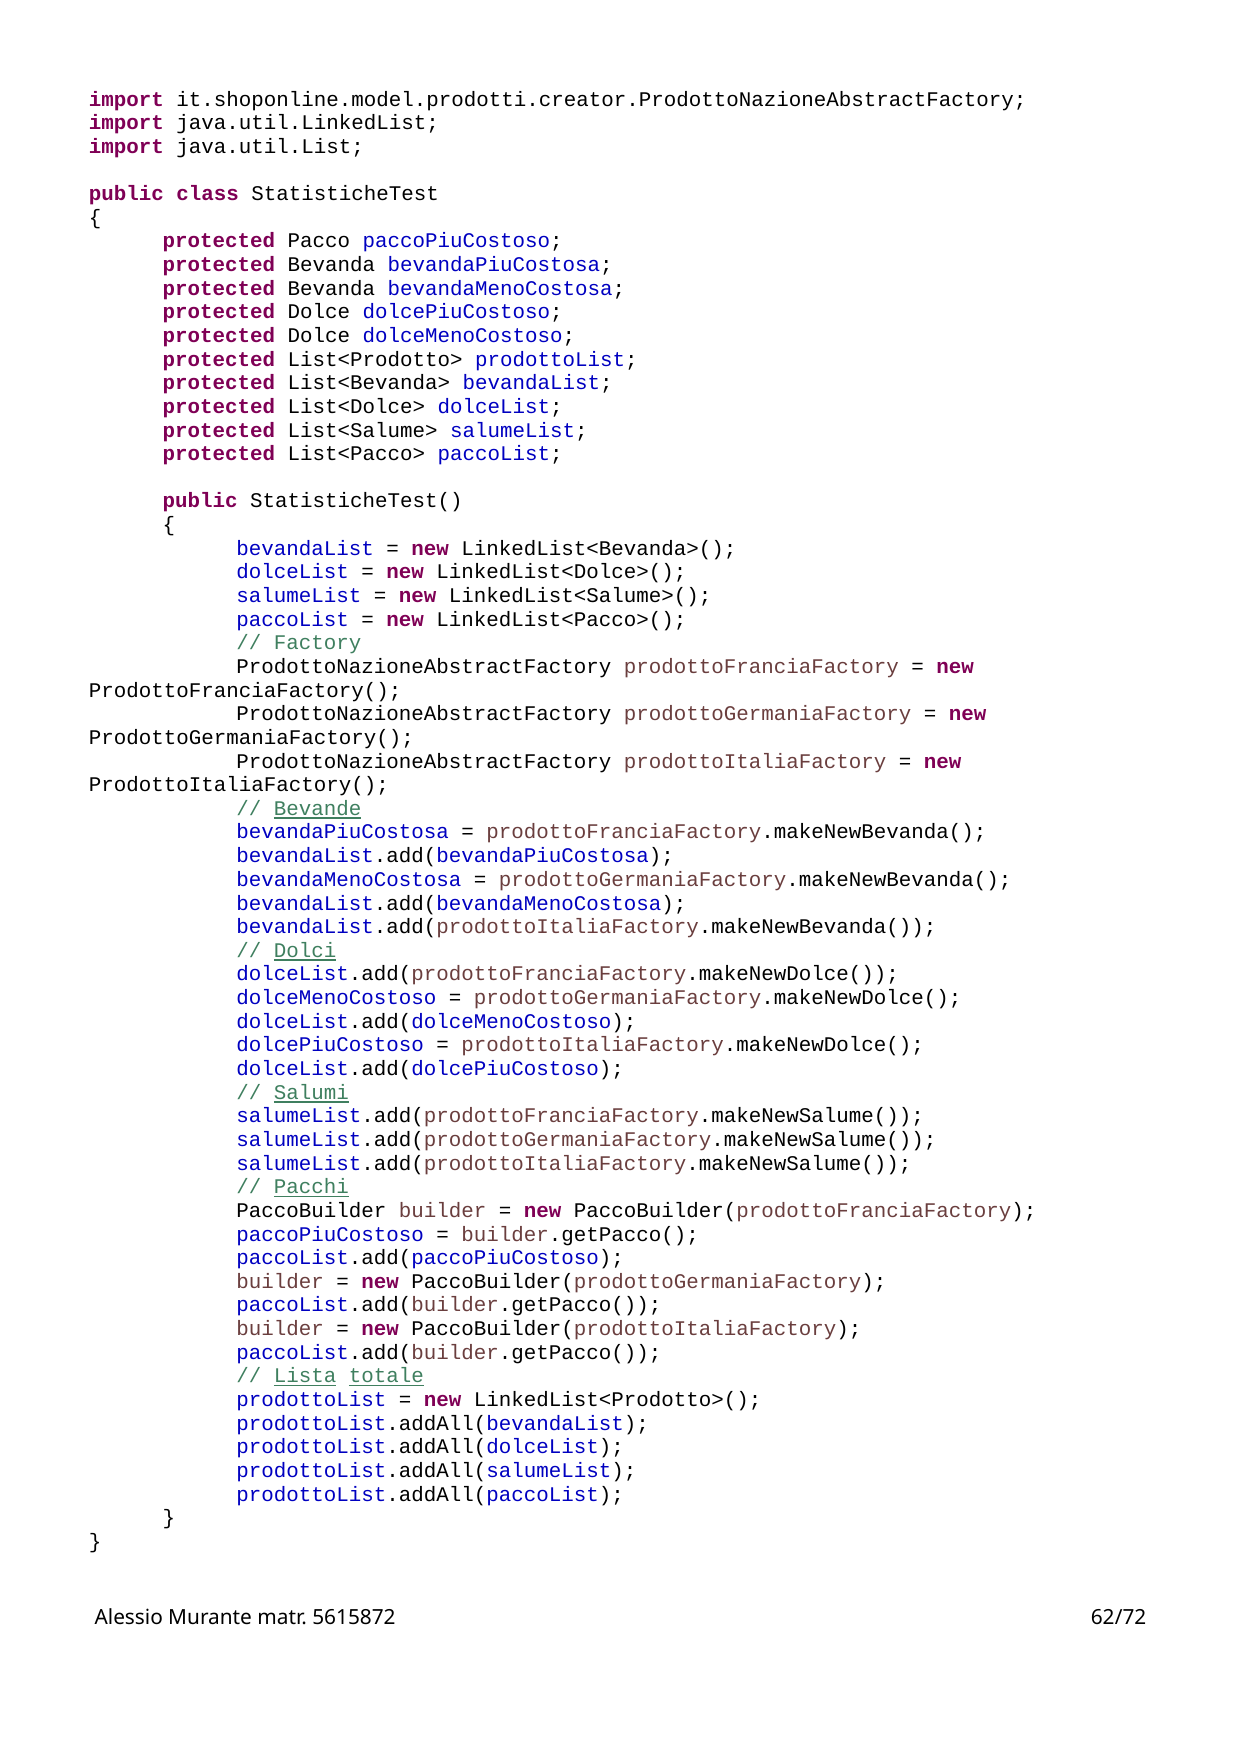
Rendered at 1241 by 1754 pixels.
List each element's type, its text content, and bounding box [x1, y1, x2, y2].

text dolceList.add(dolcePiuCostoso); [88, 1058, 1152, 1082]
text import java.util.List; [88, 136, 1152, 159]
text } [88, 1531, 1152, 1554]
text dolceList.add(dolceMenoCostoso); [88, 1011, 1152, 1034]
text dolcePiuCostoso = prodottoItaliaFactory.makeNewDolce(); [88, 1034, 1152, 1058]
text // Factory [88, 632, 1152, 656]
text protected Dolce dolceMenoCostoso; [88, 325, 1152, 349]
text bevandaMenoCostosa = prodottoGermaniaFactory.makeNewBevanda(); [88, 869, 1152, 892]
text { [88, 514, 1152, 538]
text ProdottoNazioneAbstractFactory prodottoFranciaFactory = new ProdottoFranciaFactory(); [88, 656, 1152, 703]
text import it.shoponline.model.prodotti.creator.ProdottoNazioneAbstractFactory; [88, 88, 1152, 112]
text // Salumi [88, 1082, 1152, 1105]
text builder = new PaccoBuilder(prodottoGermaniaFactory); [88, 1271, 1152, 1294]
text prodottoList.addAll(dolceList); [88, 1436, 1152, 1460]
text { [88, 207, 1152, 230]
text ProdottoNazioneAbstractFactory prodottoItaliaFactory = new ProdottoItaliaFactory(); [88, 751, 1152, 798]
text protected Dolce dolcePiuCostoso; [88, 301, 1152, 325]
text public class StatisticheTest [88, 183, 1152, 207]
text paccoList.add(paccoPiuCostoso); [88, 1247, 1152, 1271]
text protected Bevanda bevandaPiuCostosa; [88, 254, 1152, 278]
text salumeList.add(prodottoFranciaFactory.makeNewSalume()); [88, 1105, 1152, 1129]
text prodottoList.addAll(paccoList); [88, 1484, 1152, 1507]
text PaccoBuilder builder = new PaccoBuilder(prodottoFranciaFactory); [88, 1200, 1152, 1223]
text protected Pacco paccoPiuCostoso; [88, 230, 1152, 254]
text dolceList.add(prodottoFranciaFactory.makeNewDolce()); [88, 963, 1152, 987]
text protected List<Prodotto> prodottoList; [88, 349, 1152, 372]
text paccoList.add(builder.getPacco()); [88, 1294, 1152, 1318]
text bevandaList.add(bevandaPiuCostosa); [88, 845, 1152, 869]
text prodottoList.addAll(salumeList); [88, 1460, 1152, 1484]
text bevandaList.add(prodottoItaliaFactory.makeNewBevanda()); [88, 916, 1152, 940]
text protected List<Bevanda> bevandaList; [88, 372, 1152, 396]
text bevandaList = new LinkedList<Bevanda>(); [88, 538, 1152, 561]
text protected Bevanda bevandaMenoCostosa; [88, 278, 1152, 301]
text protected List<Pacco> paccoList; [88, 443, 1152, 467]
text salumeList.add(prodottoItaliaFactory.makeNewSalume()); [88, 1153, 1152, 1176]
text protected List<Dolce> dolceList; [88, 396, 1152, 419]
text builder = new PaccoBuilder(prodottoItaliaFactory); [88, 1318, 1152, 1342]
text salumeList = new LinkedList<Salume>(); [88, 585, 1152, 609]
text prodottoList = new LinkedList<Prodotto>(); [88, 1389, 1152, 1413]
text // Pacchi [88, 1176, 1152, 1200]
text import java.util.LinkedList; [88, 112, 1152, 136]
text salumeList.add(prodottoGermaniaFactory.makeNewSalume()); [88, 1129, 1152, 1153]
text bevandaPiuCostosa = prodottoFranciaFactory.makeNewBevanda(); [88, 822, 1152, 845]
text protected List<Salume> salumeList; [88, 419, 1152, 443]
text paccoList = new LinkedList<Pacco>(); [88, 609, 1152, 632]
text dolceList = new LinkedList<Dolce>(); [88, 561, 1152, 585]
text bevandaList.add(bevandaMenoCostosa); [88, 892, 1152, 916]
text } [88, 1507, 1152, 1531]
text paccoList.add(builder.getPacco()); [88, 1342, 1152, 1365]
text paccoPiuCostoso = builder.getPacco(); [88, 1223, 1152, 1247]
text public StatisticheTest() [88, 491, 1152, 514]
text // Dolci [88, 940, 1152, 963]
text // Bevande [88, 798, 1152, 822]
text // Lista totale [88, 1365, 1152, 1389]
text ProdottoNazioneAbstractFactory prodottoGermaniaFactory = new ProdottoGermaniaFactory(); [88, 703, 1152, 751]
text prodottoList.addAll(bevandaList); [88, 1413, 1152, 1436]
text dolceMenoCostoso = prodottoGermaniaFactory.makeNewDolce(); [88, 987, 1152, 1011]
